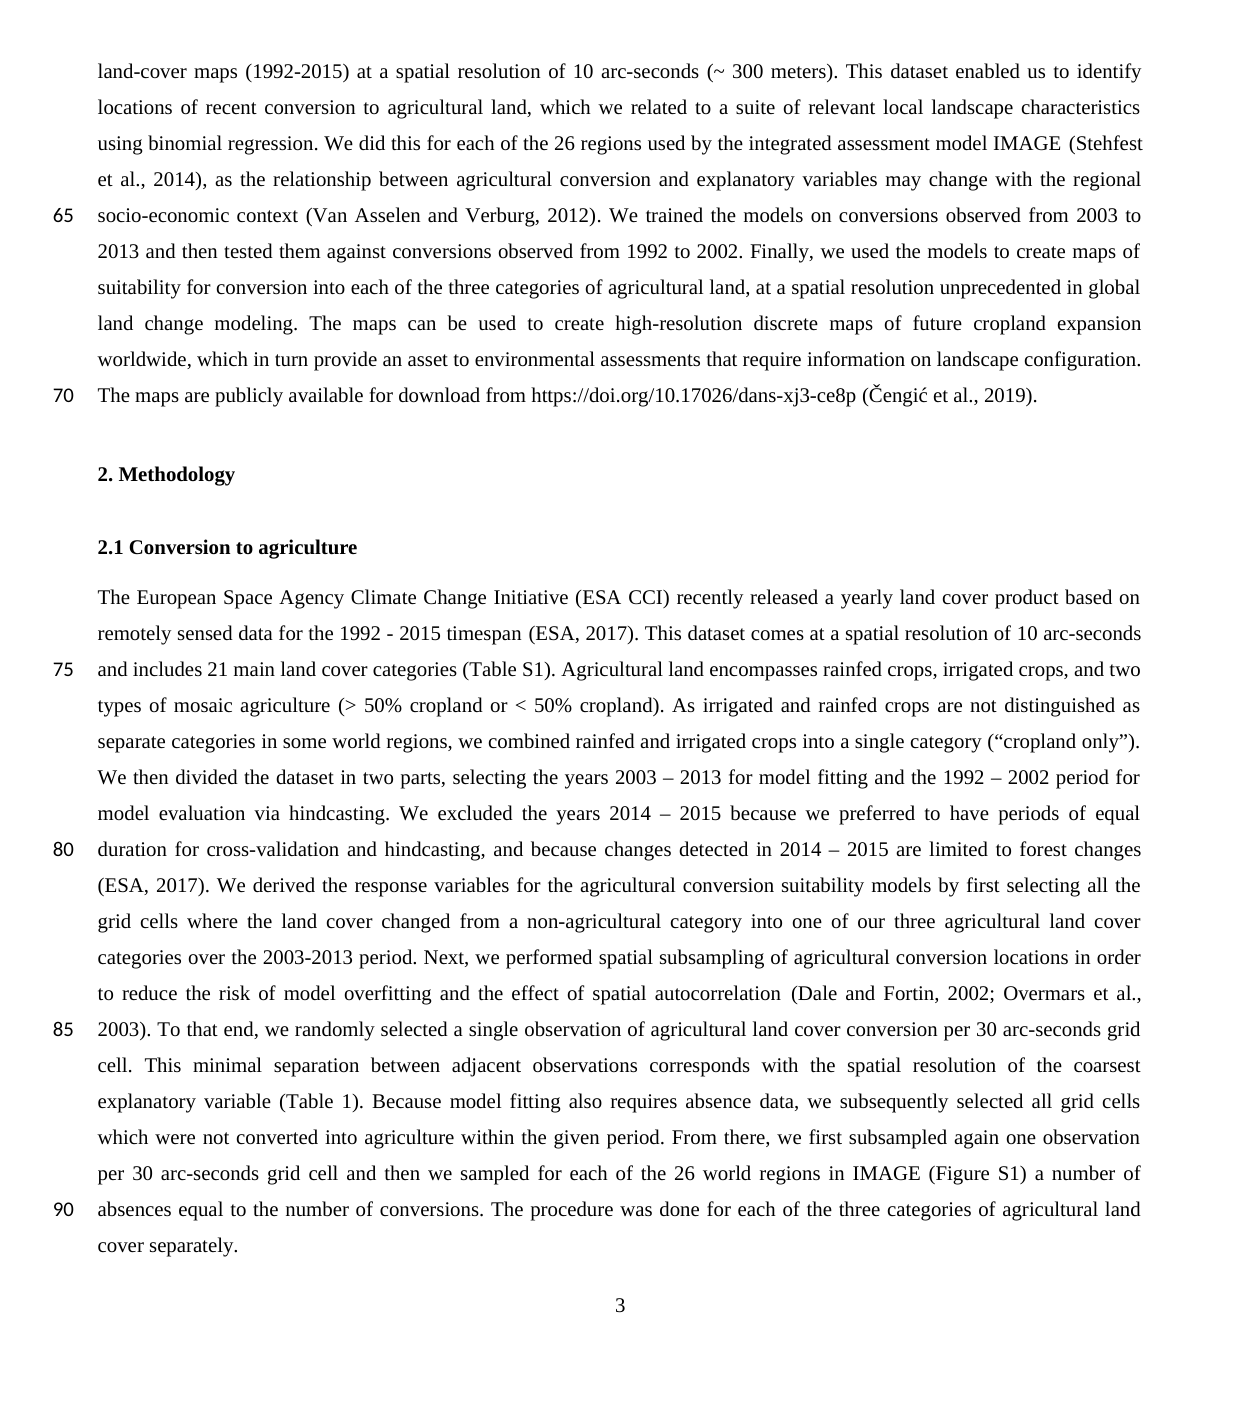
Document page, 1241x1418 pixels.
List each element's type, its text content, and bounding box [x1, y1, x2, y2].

subtitle 2. Methodology [97, 461, 1143, 486]
subtitle 2.1 Conversion to agriculture [97, 536, 1143, 559]
text The European Space Agency Climate Change Initiative (ESA CCI) recently released a yearly land cover product based on remotely sensed data for the 1992 - 2015 timespan (ESA, 2017)⁠. This dataset comes at a spatial resolution of 10 arc-seconds and includes 21 main land cover categories (Table S1). Agricultural land encompasses rainfed crops, irrigated crops, and two types of mosaic agriculture (> 50% cropland or < 50% cropland). As irrigated and rainfed crops are not distinguished as separate categories in some world regions, we combined rainfed and irrigated crops into a single category (“cropland only”). We then divided the dataset in two parts, selecting the years 2003 – 2013 for model fitting and the 1992 – 2002 period for model evaluation via hindcasting. We excluded the years 2014 – 2015 because we preferred to have periods of equal duration for cross-validation and hindcasting, and because changes detected in 2014 – 2015 are limited to forest changes (ESA, 2017)⁠. We derived the response variables for the agricultural conversion suitability models by first selecting all the grid cells where the land cover changed from a non-agricultural category into one of our three agricultural land cover categories over the 2003-2013 period. Next, we performed spatial subsampling of agricultural conversion locations in order to reduce the risk of model overfitting and the effect of spatial autocorrelation (Dale and Fortin, 2002; Overmars et al., 2003)⁠. To that end, we randomly selected a single observation of agricultural land cover conversion per 30 arc-seconds grid cell. This minimal separation between adjacent observations corresponds with the spatial resolution of the coarsest explanatory variable (Table 1). Because model fitting also requires absence data, we subsequently selected all grid cells which were not converted into agriculture within the given period. From there, we first subsampled again one observation per 30 arc-seconds grid cell and then we sampled for each of the 26 world regions in IMAGE (Figure S1) a number of absences equal to the number of conversions. The procedure was done for each of the three categories of agricultural land cover separately. [97, 584, 1143, 1257]
text land-cover maps (1992-2015) at a spatial resolution of 10 arc-seconds (~ 300 meters). This dataset enabled us to identify locations of recent conversion to agricultural land, which we related to a suite of relevant local landscape characteristics using binomial regression. We did this for each of the 26 regions used by the integrated assessment model IMAGE (Stehfest et al., 2014)⁠, as the relationship between agricultural conversion and explanatory variables may change with the regional socio-economic context (Van Asselen and Verburg, 2012)⁠. We trained the models on conversions observed from 2003 to 2013 and then tested them against conversions observed from 1992 to 2002. Finally, we used the models to create maps of suitability for conversion into each of the three categories of agricultural land, at a spatial resolution unprecedented in global land change modeling. The maps can be used to create high-resolution discrete maps of future cropland expansion worldwide, which in turn provide an asset to environmental assessments that require information on landscape configuration. The maps are publicly available for download from https://doi.org/10.17026/dans-xj3-ce8p (Čengić et al., 2019)⁠. [97, 59, 1143, 407]
